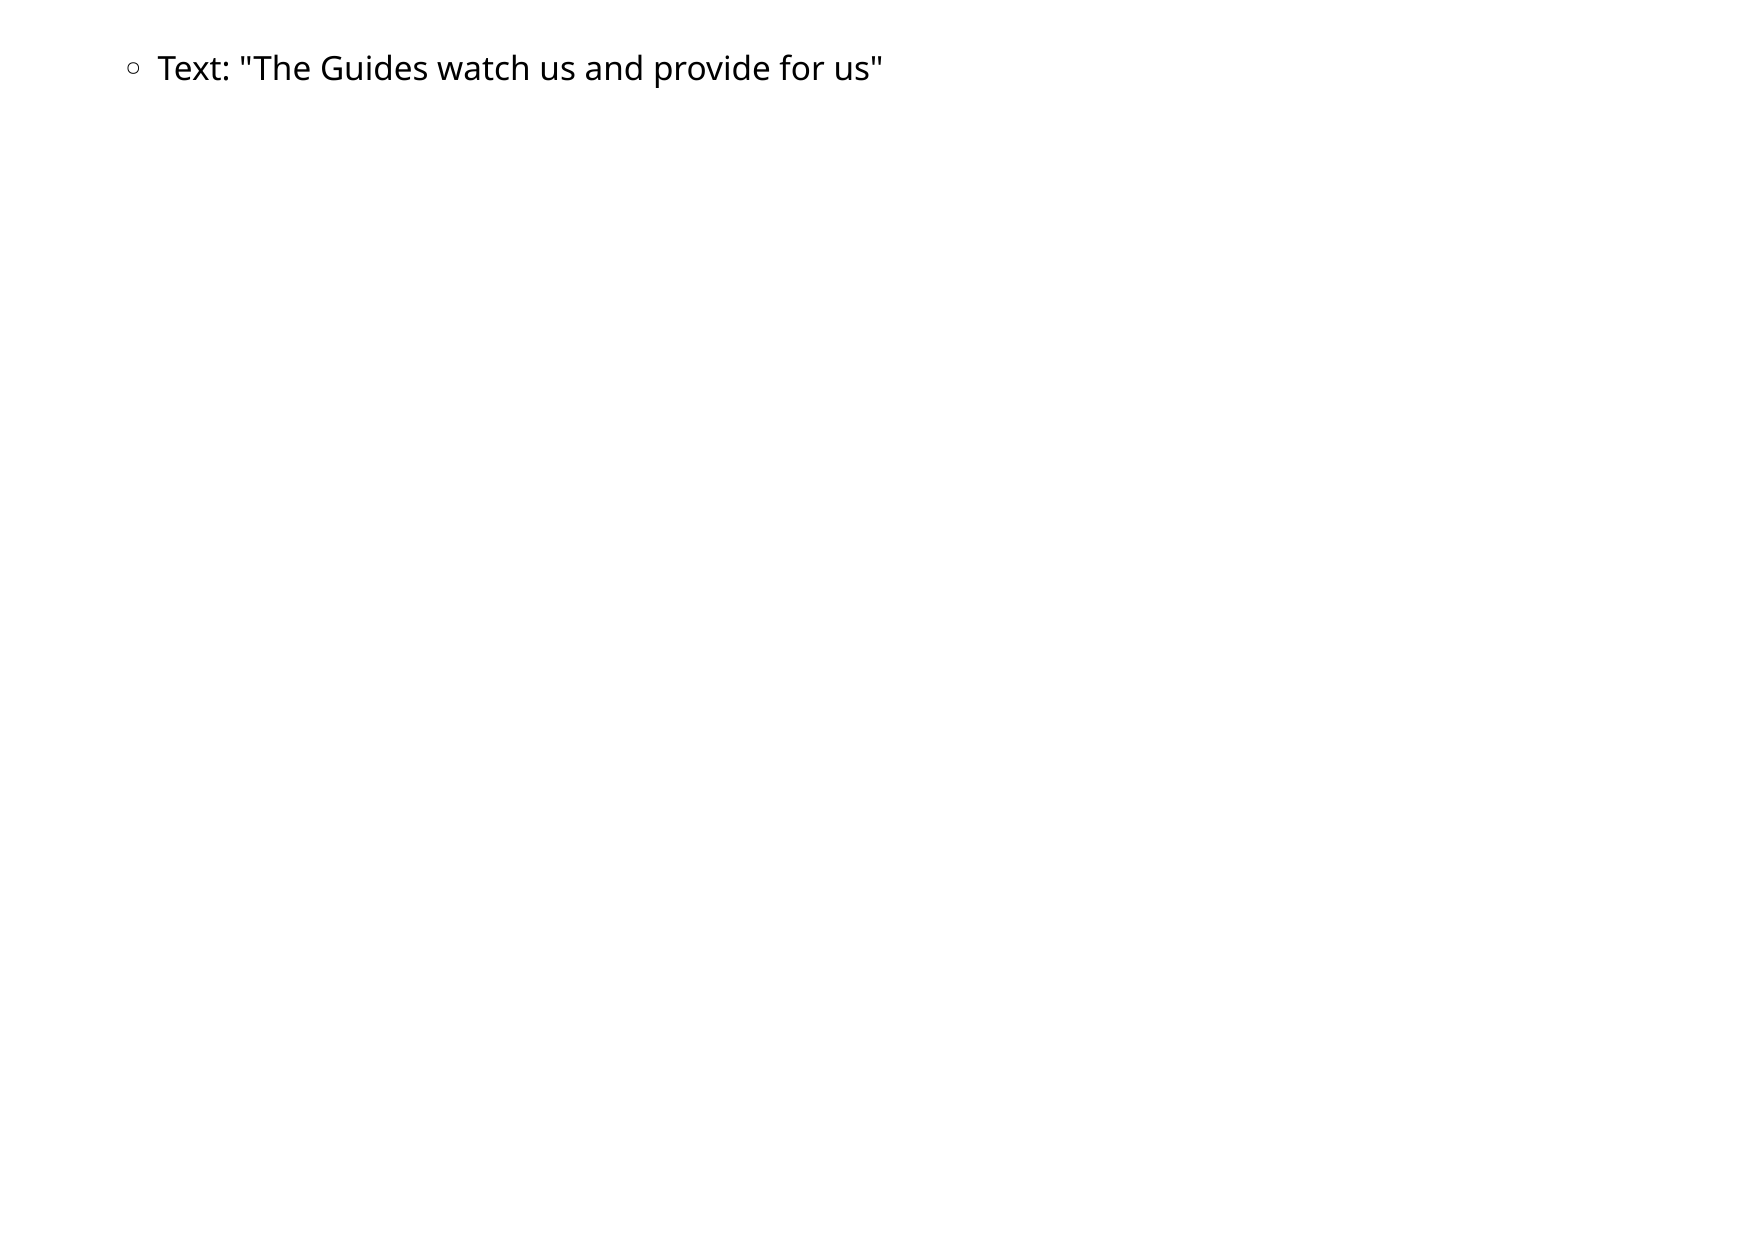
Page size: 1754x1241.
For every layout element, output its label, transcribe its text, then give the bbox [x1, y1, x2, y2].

list Text: "The Guides watch us and provide for us" [120, 45, 1709, 90]
